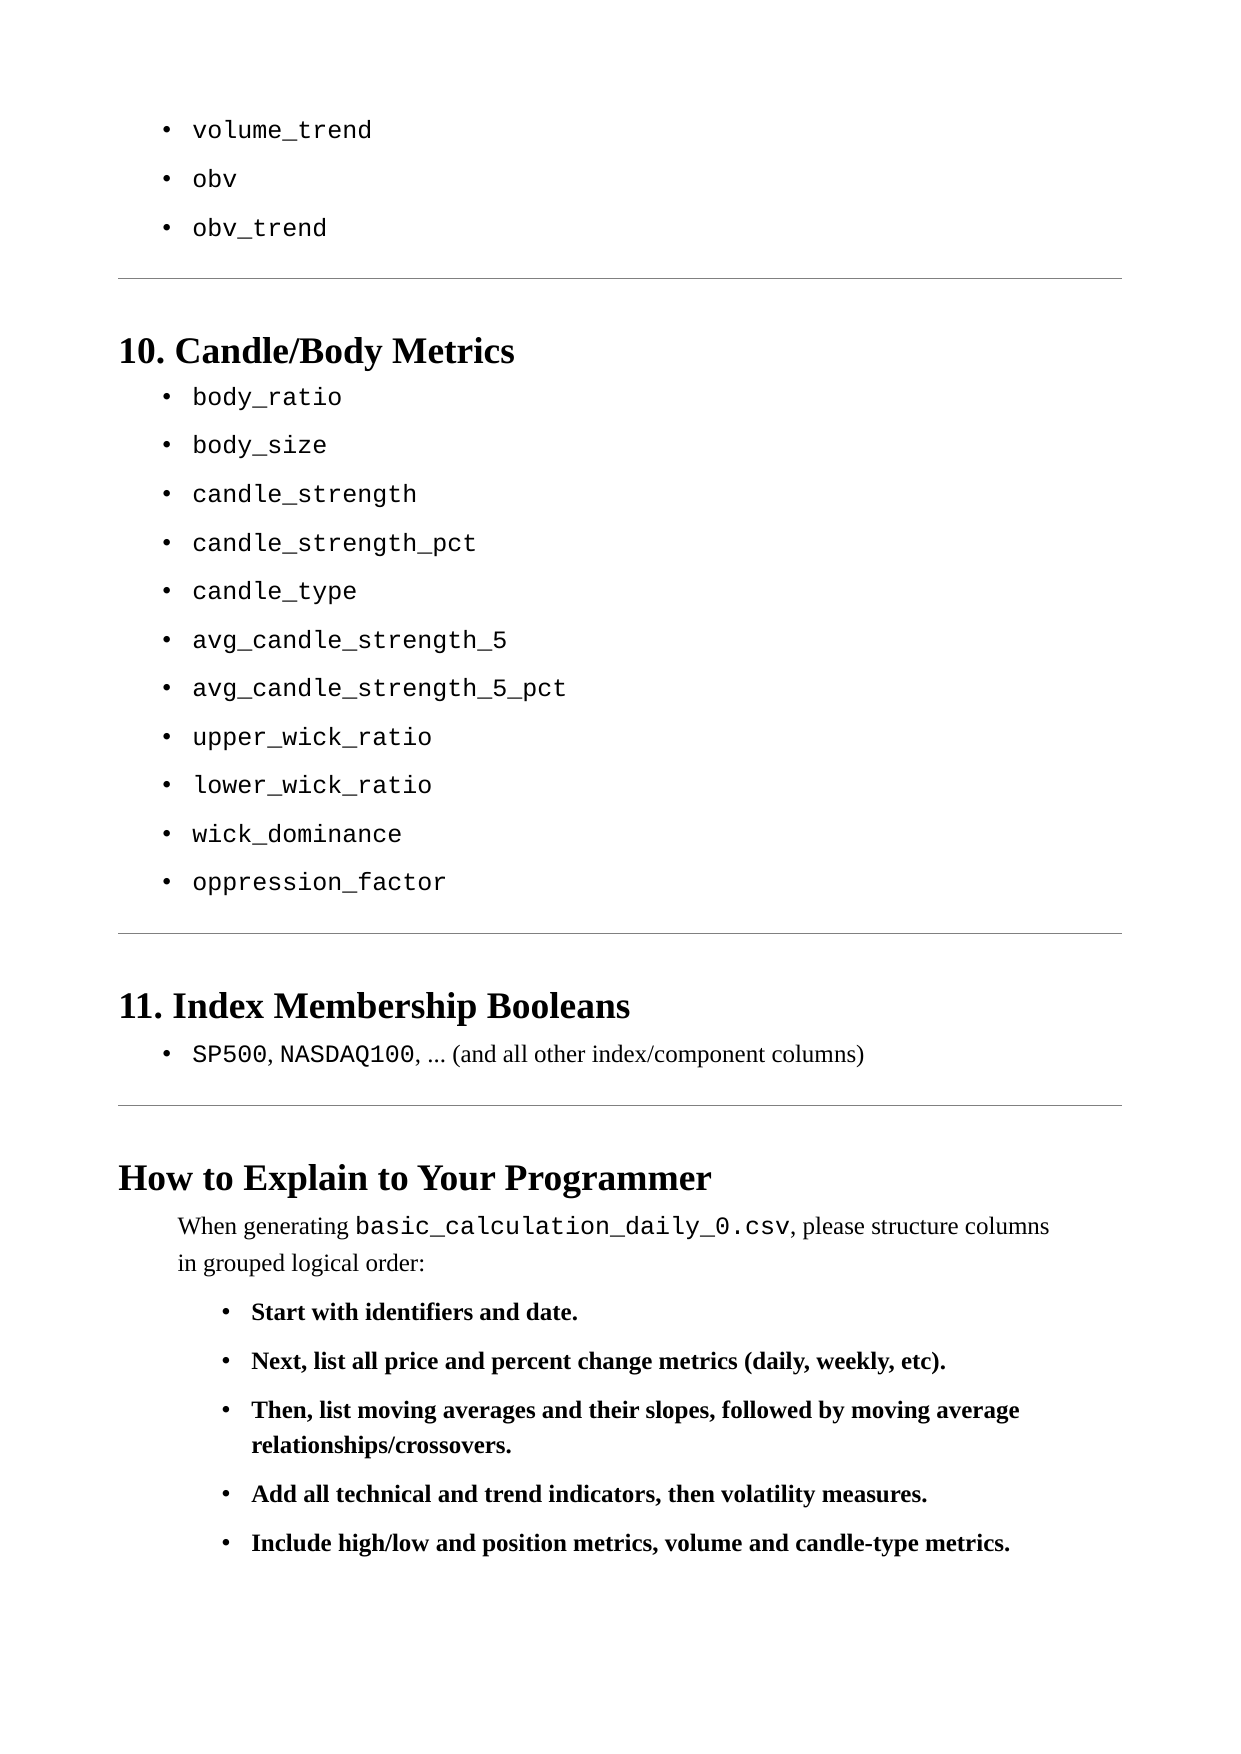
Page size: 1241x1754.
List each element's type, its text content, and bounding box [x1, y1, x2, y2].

list Next, list all price and percent change metrics (daily, weekly, etc). [222, 1346, 1063, 1375]
list oppression_factor [162, 870, 1122, 898]
subtitle How to Explain to Your Programmer [118, 1156, 1122, 1199]
list candle_strength [162, 482, 1122, 510]
list Then, list moving averages and their slopes, followed by moving average relationships/crossovers. [222, 1395, 1063, 1458]
list candle_strength_pct [162, 530, 1122, 558]
list upper_wick_ratio [162, 724, 1122, 753]
text When generating basic_calculation_daily_0.csv, please structure columns in grouped logical order: [177, 1211, 1063, 1277]
list obv [162, 167, 1122, 195]
list SP500, NASDAQ100, ... (and all other index/component columns) [162, 1039, 1122, 1070]
list lower_wick_ratio [162, 773, 1122, 801]
list obv_trend [162, 215, 1122, 243]
list wick_dominance [162, 821, 1122, 850]
list body_ratio [162, 384, 1122, 413]
list Include high/low and position metrics, volume and candle-type metrics. [222, 1528, 1063, 1557]
subtitle 10. Candle/Body Metrics [118, 329, 1122, 372]
list Start with identifiers and date. [222, 1297, 1063, 1326]
subtitle 11. Index Membership Booleans [118, 983, 1122, 1027]
list candle_type [162, 579, 1122, 607]
list body_size [162, 433, 1122, 461]
list Add all technical and trend indicators, then volatility measures. [222, 1479, 1063, 1507]
list avg_candle_strength_5 [162, 627, 1122, 656]
list avg_candle_strength_5_pct [162, 676, 1122, 704]
list volume_trend [162, 118, 1122, 146]
